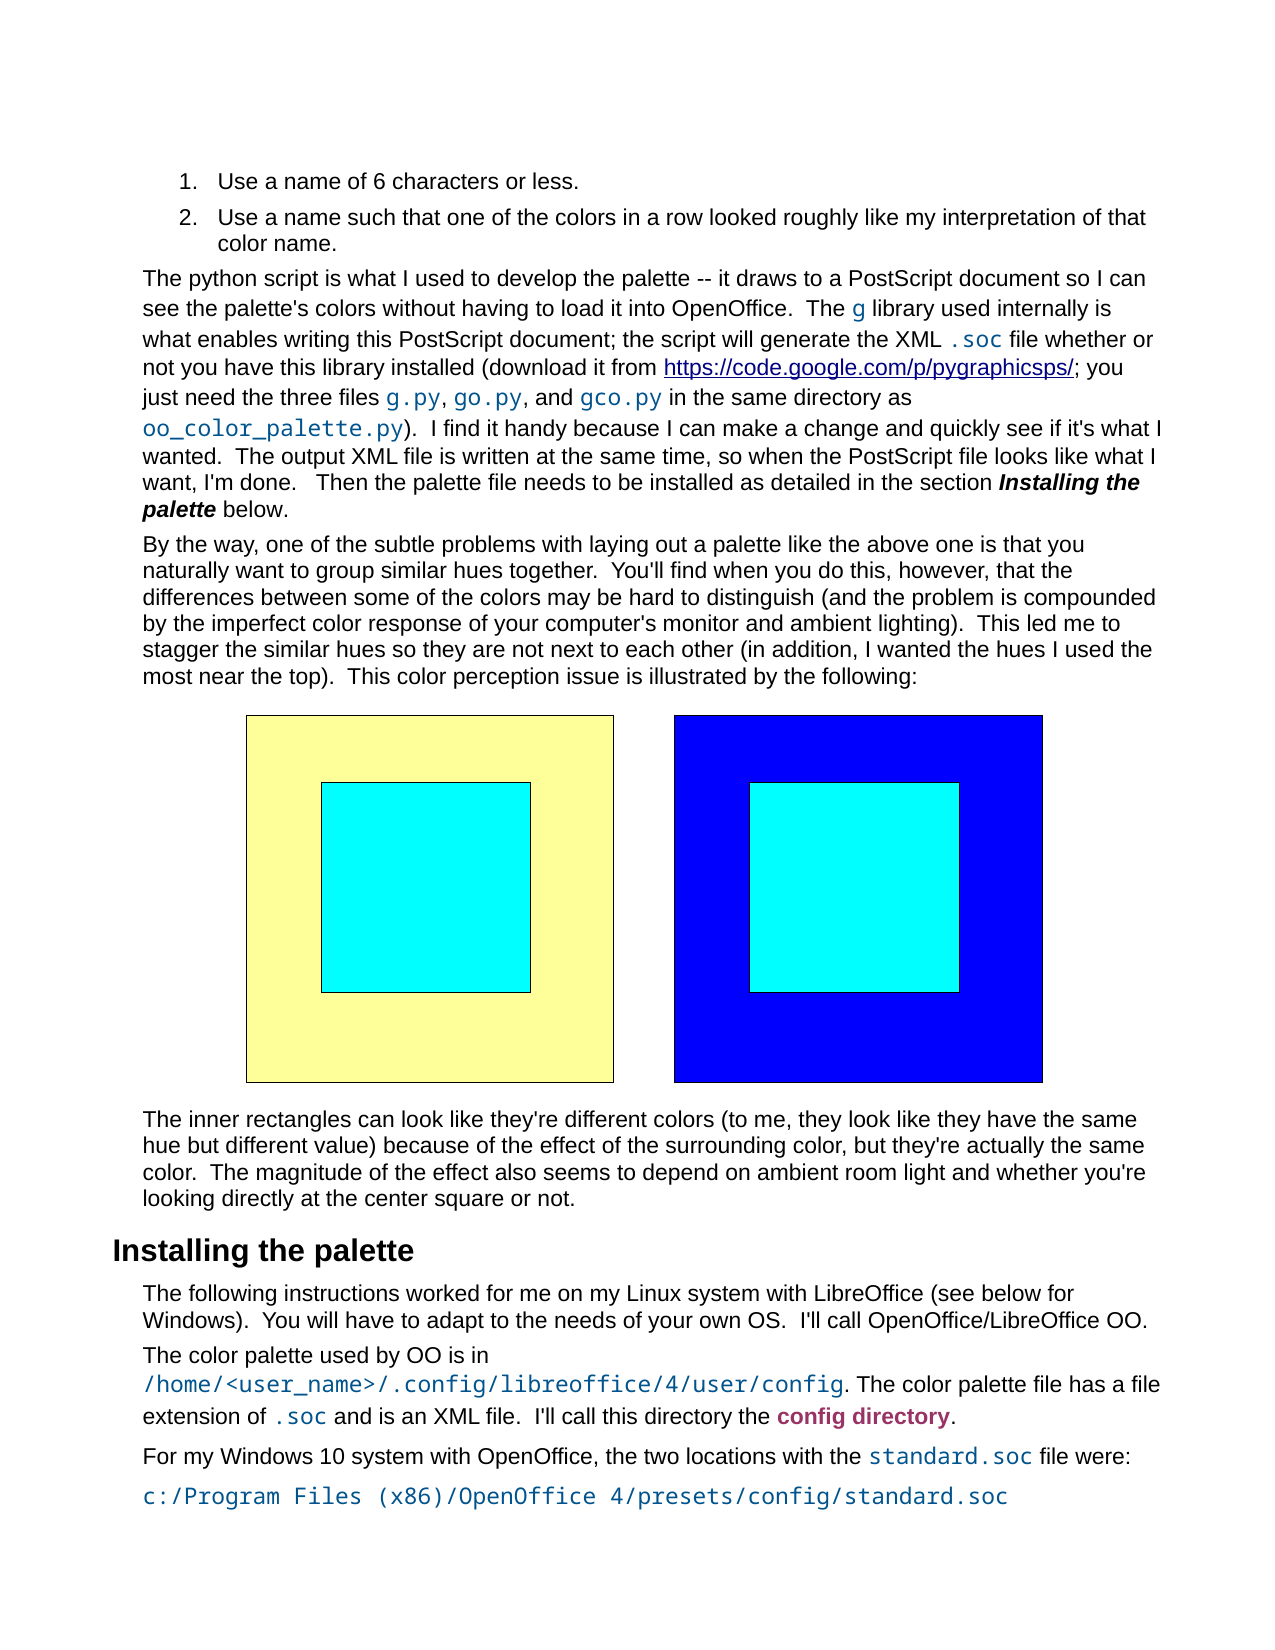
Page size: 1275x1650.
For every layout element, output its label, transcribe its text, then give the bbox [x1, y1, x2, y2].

list Use a name such that one of the colors in a row looked roughly like my interpretation of that color name. [172, 204, 1162, 256]
text For my Windows 10 system with OpenOffice, the two locations with the standard.soc file were: [142, 1440, 1162, 1471]
list Use a name of 6 characters or less. [172, 168, 1162, 195]
text The python script is what I used to develop the palette -- it draws to a PostScript document so I can see the palette's colors without having to load it into OpenOffice. The g library used internally is what enables writing this PostScript document; the script will generate the XML .soc file whether or not you have this library installed (download it from https://code.google.com/p/pygraphicsps/; you just need the three files g.py, go.py, and gco.py in the same directory as oo_color_palette.py). I find it handy because I can make a change and quickly see if it's what I wanted. The output XML file is written at the same time, so when the PostScript file looks like what I want, I'm done. Then the palette file needs to be installed as detailed in the section Installing the palette below. [142, 265, 1162, 522]
text c:/Program Files (x86)/OpenOffice 4/presets/config/standard.soc [142, 1480, 1162, 1511]
text By the way, one of the subtle problems with laying out a palette like the above one is that you naturally want to group similar hues together. You'll find when you do this, however, that the differences between some of the colors may be hard to distinguish (and the problem is compounded by the imperfect color response of your computer's monitor and ambient lighting). This led me to stagger the similar hues so they are not next to each other (in addition, I wanted the hues I used the most near the top). This color perception issue is illustrated by the following: [142, 531, 1162, 689]
text The inner rectangles can look like they're different colors (to me, they look like they have the same hue but different value) because of the effect of the surrounding color, but they're actually the same color. The magnitude of the effect also seems to depend on ambient room light and whether you're looking directly at the center square or not. [142, 698, 1162, 1212]
subtitle Installing the palette [112, 1232, 1162, 1268]
text The following instructions worked for me on my Linux system with LibreOffice (see below for Windows). You will have to adapt to the needs of your own OS. I'll call OpenOffice/LibreOffice OO. [142, 1280, 1162, 1333]
text The color palette used by OO is in /home/<user_name>/.config/libreoffice/4/user/config. The color palette file has a file extension of .soc and is an XML file. I'll call this directory the config directory. [142, 1342, 1162, 1431]
